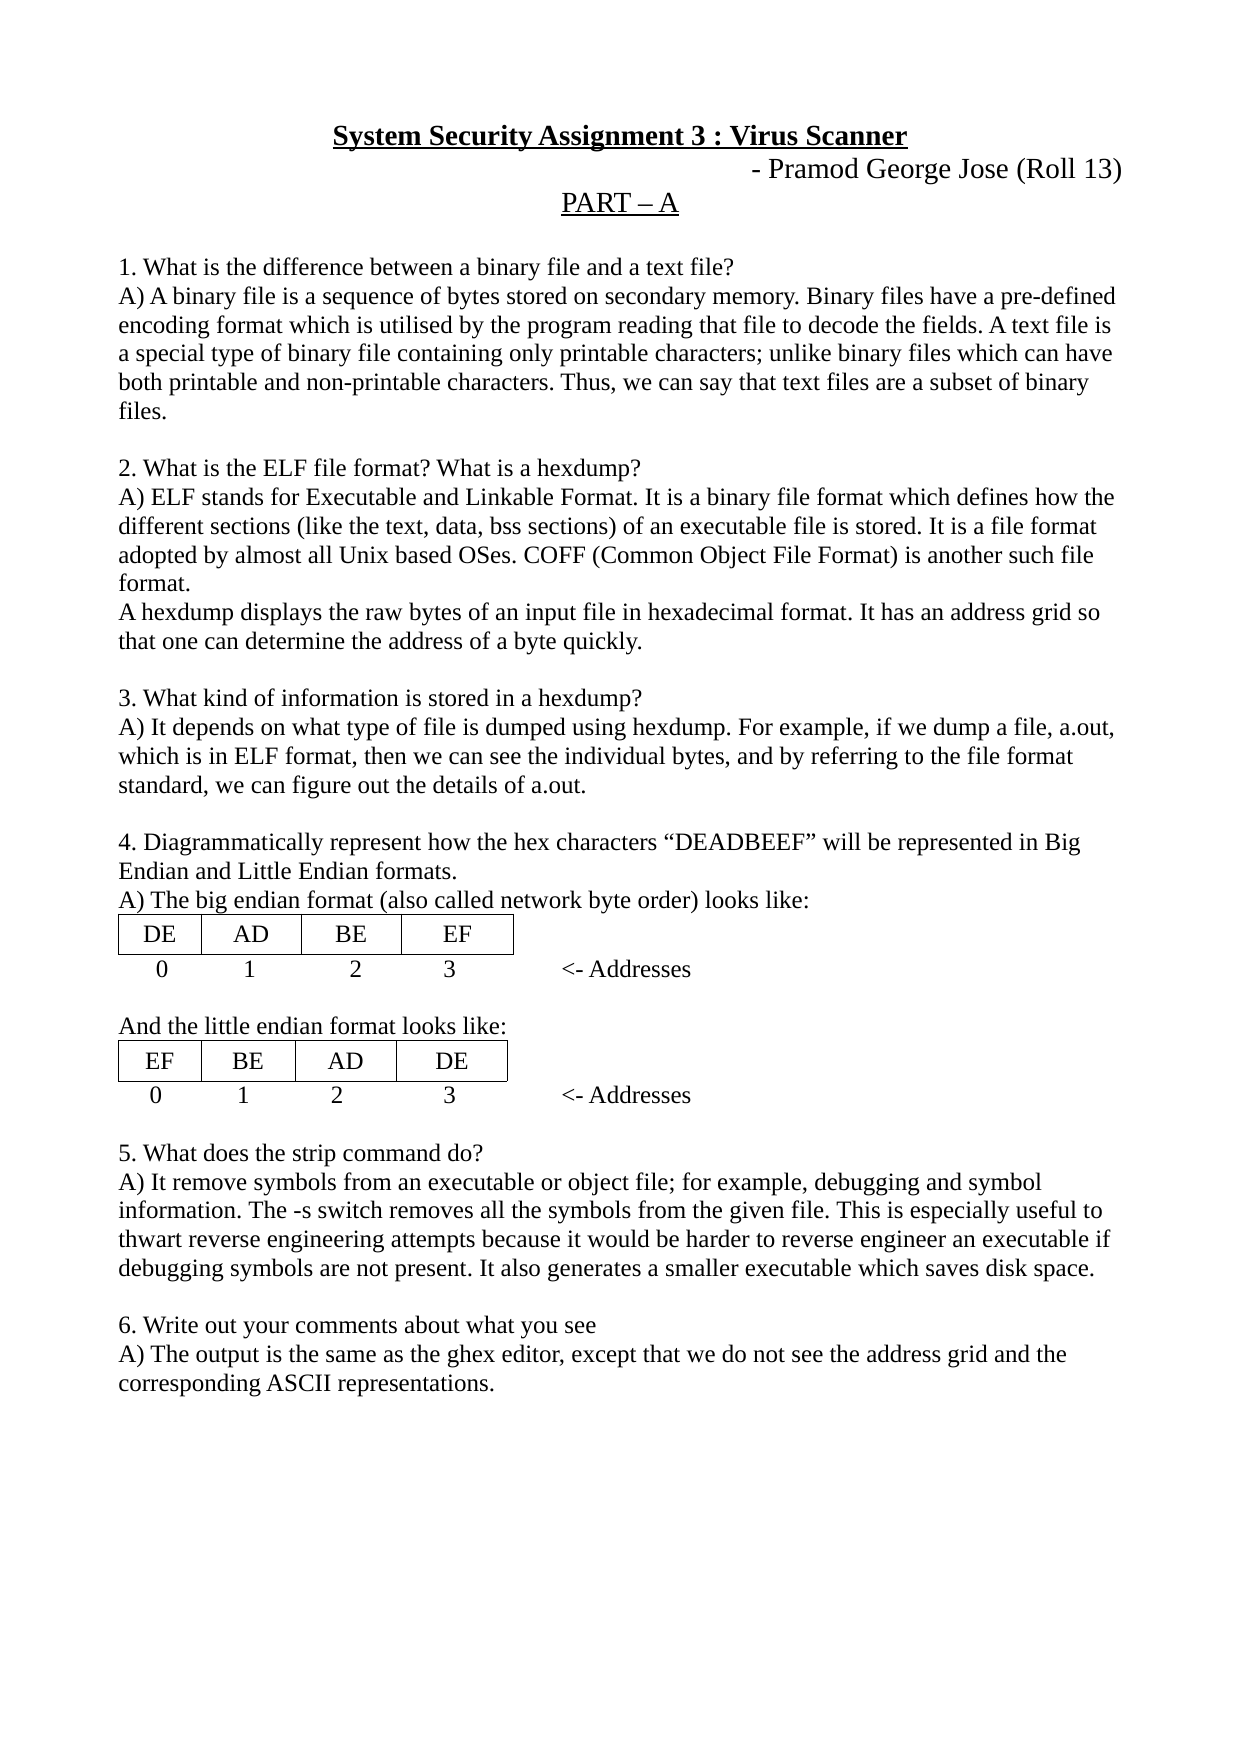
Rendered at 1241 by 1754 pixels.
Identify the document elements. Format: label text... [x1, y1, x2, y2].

text 6. Write out your comments about what you see [118, 1311, 1122, 1339]
text - Pramod George Jose (Roll 13) [118, 152, 1122, 185]
table_header EF [402, 915, 513, 954]
text A) A binary file is a sequence of bytes stored on secondary memory. Binary files have a pre-defined encoding format which is utilised by the program reading that file to decode the fields. A text file is a special type of binary file containing only printable characters; unlike binary files which can have both printable and non-printable characters. Thus, we can say that text files are a subset of binary files. [118, 281, 1122, 425]
text System Security Assignment 3 : Virus Scanner [118, 118, 1122, 152]
text 3. What kind of information is stored in a hexdump? [118, 683, 1122, 712]
table_header AD [202, 915, 301, 954]
text A) It remove symbols from an executable or object file; for example, debugging and symbol information. The -s switch removes all the symbols from the given file. This is especially useful to thwart reverse engineering attempts because it would be harder to reverse engineer an executable if debugging symbols are not present. It also generates a smaller executable which saves disk space. [118, 1167, 1122, 1282]
text A hexdump displays the raw bytes of an input file in hexadecimal format. It has an address grid so that one can determine the address of a byte quickly. [118, 597, 1122, 655]
text 2. What is the ELF file format? What is a hexdump? [118, 453, 1122, 482]
table_header DE [119, 915, 201, 954]
text A) ELF stands for Executable and Linkable Format. It is a binary file format which defines how the different sections (like the text, data, bss sections) of an executable file is stored. It is a file format adopted by almost all Unix based OSes. COFF (Common Object File Format) is another such file format. [118, 482, 1122, 597]
table_header EF [119, 1041, 201, 1081]
text A) The output is the same as the ghex editor, except that we do not see the address grid and the corresponding ASCII representations. [118, 1339, 1122, 1397]
text 4. Diagrammatically represent how the hex characters “DEADBEEF” will be represented in Big Endian and Little Endian formats. [118, 827, 1122, 885]
text 0 1 2 3 <- Addresses [118, 954, 1122, 983]
text 5. What does the strip command do? [118, 1138, 1122, 1167]
table_header DE [397, 1041, 507, 1081]
table_header AD [296, 1041, 396, 1081]
text 1. What is the difference between a binary file and a text file? [118, 252, 1122, 281]
table_header BE [302, 915, 401, 954]
text 0 1 2 3 <- Addresses [118, 1081, 1122, 1109]
text A) The big endian format (also called network byte order) looks like: [118, 885, 1122, 913]
table_header BE [202, 1041, 295, 1081]
text A) It depends on what type of file is dumped using hexdump. For example, if we dump a file, a.out, which is in ELF format, then we can see the individual bytes, and by referring to the file format standard, we can figure out the details of a.out. [118, 712, 1122, 798]
text And the little endian format looks like: [118, 1011, 1122, 1040]
text PART – A [118, 185, 1122, 219]
